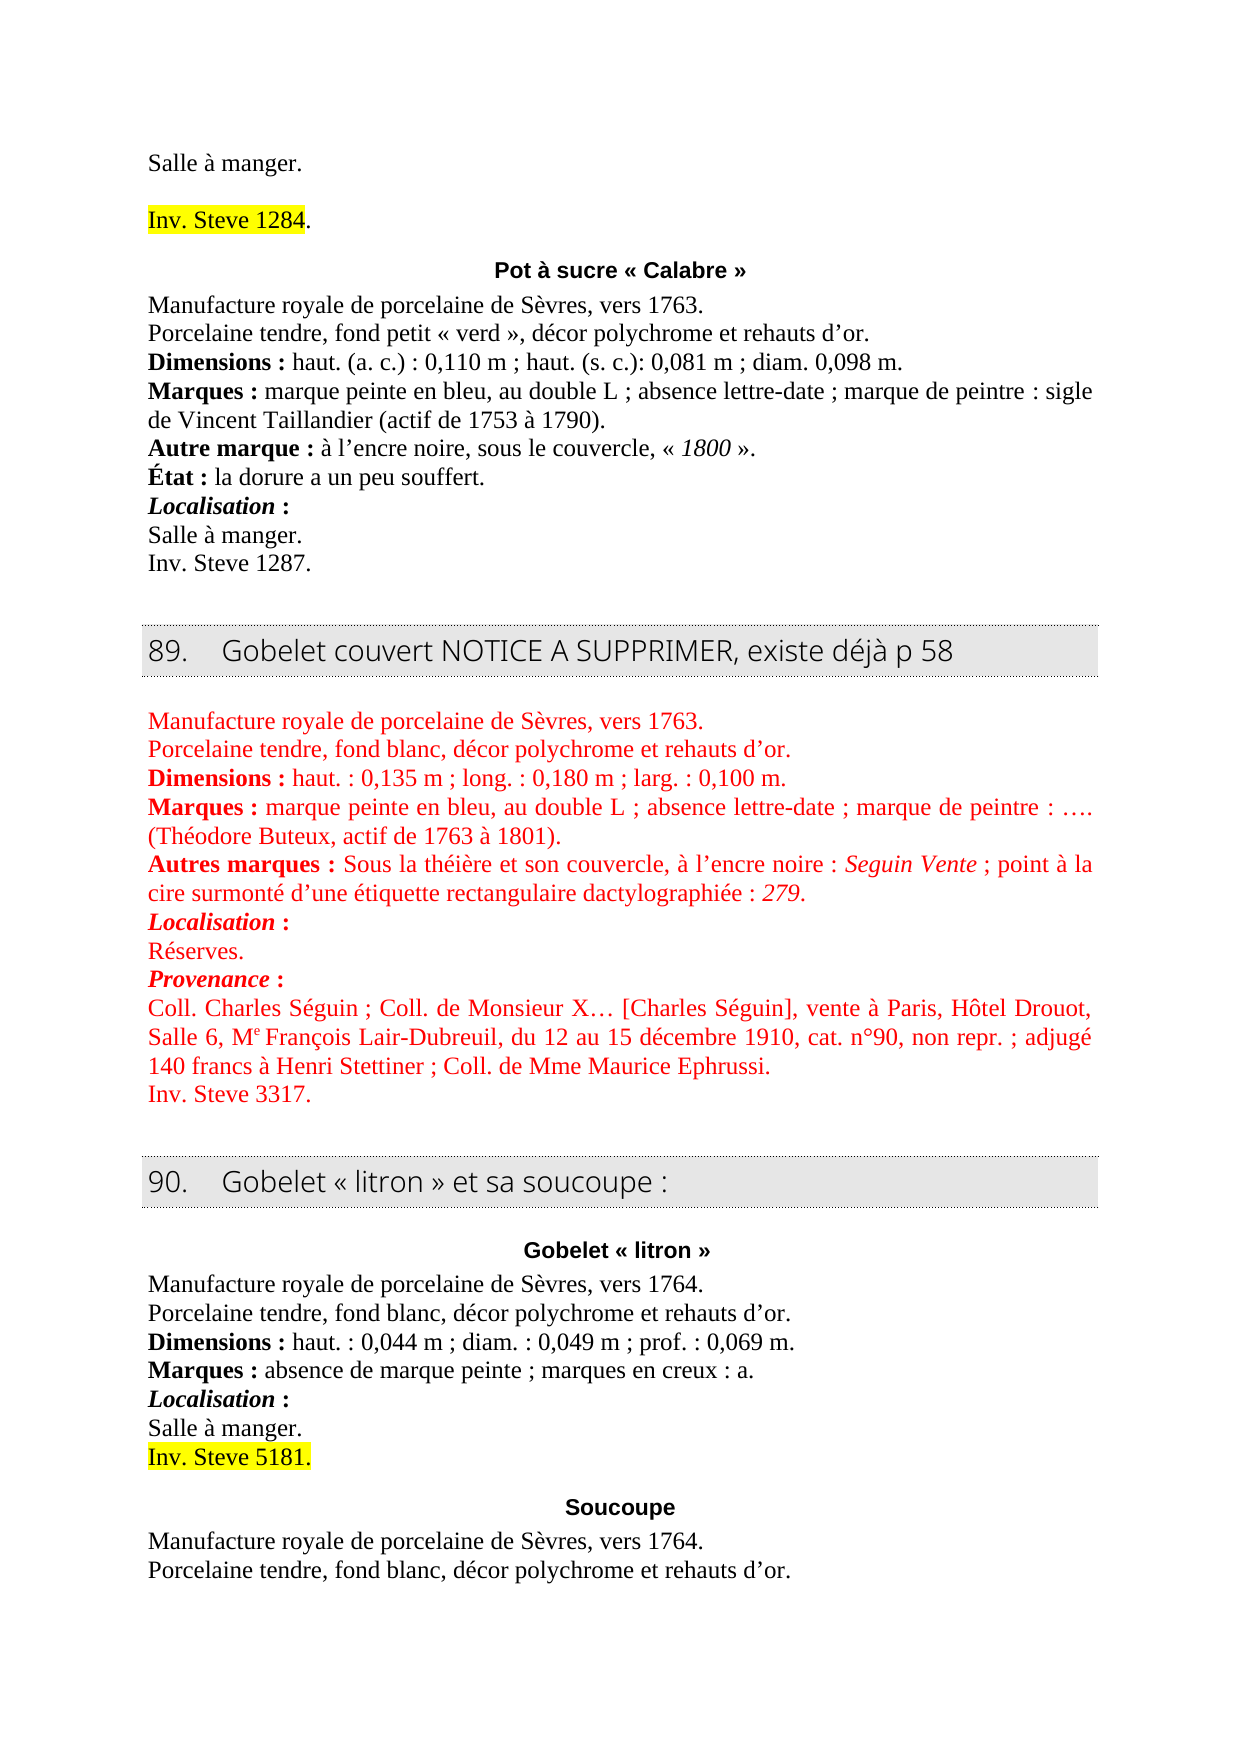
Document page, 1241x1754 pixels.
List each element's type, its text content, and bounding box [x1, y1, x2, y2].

text Réserves. [148, 936, 1093, 964]
text Salle à manger. [148, 148, 1093, 176]
text Manufacture royale de porcelaine de Sèvres, vers 1764. [148, 1526, 1093, 1555]
text Salle à manger. [148, 520, 1093, 548]
text Localisation : [148, 907, 1093, 936]
text Manufacture royale de porcelaine de Sèvres, vers 1763. [148, 706, 1093, 734]
text Autres marques : Sous la théière et son couvercle, à l’encre noire : Seguin Vente ; point à la cire surmonté d’une étiquette rectangulaire dactylographiée : 279. [148, 849, 1093, 907]
text Localisation : [148, 491, 1093, 520]
text Salle à manger. [148, 1413, 1093, 1442]
text Porcelaine tendre, fond blanc, décor polychrome et rehauts d’or. [148, 1555, 1093, 1584]
subtitle Pot à sucre « Calabre » [148, 257, 1093, 284]
subtitle Gobelet « litron » et sa soucoupe : [142, 1156, 1098, 1207]
text Dimensions : haut. (a. c.) : 0,110 m ; haut. (s. c.): 0,081 m ; diam. 0,098 m. [148, 347, 1093, 376]
text Autre marque : à l’encre noire, sous le couvercle, « 1800 ». [148, 433, 1093, 462]
text Localisation : [148, 1384, 1093, 1413]
text Marques : absence de marque peinte ; marques en creux : a. [148, 1355, 1093, 1384]
text Inv. Steve 1284. [148, 205, 1093, 234]
text État : la dorure a un peu souffert. [148, 462, 1093, 491]
text Porcelaine tendre, fond blanc, décor polychrome et rehauts d’or. [148, 1298, 1093, 1327]
text Porcelaine tendre, fond blanc, décor polychrome et rehauts d’or. [148, 734, 1093, 763]
text Provenance : [148, 964, 1093, 993]
text Inv. Steve 3317. [148, 1079, 1093, 1108]
text Marques : marque peinte en bleu, au double L ; absence lettre-date ; marque de peintre : sigle de Vincent Taillandier (actif de 1753 à 1790). [148, 376, 1093, 433]
text Marques : marque peinte en bleu, au double L ; absence lettre-date ; marque de peintre : …. (Théodore Buteux, actif de 1763 à 1801). [148, 792, 1093, 849]
subtitle Soucoupe [148, 1494, 1093, 1520]
text Manufacture royale de porcelaine de Sèvres, vers 1764. [148, 1269, 1093, 1298]
text Coll. Charles Séguin ; Coll. de Monsieur X… [Charles Séguin], vente à Paris, Hôtel Drouot, Salle 6, Me François Lair-Dubreuil, du 12 au 15 décembre 1910, cat. n°90, non repr. ; adjugé 140 francs à Henri Stettiner ; Coll. de Mme Maurice Ephrussi. [148, 993, 1093, 1079]
text Dimensions : haut. : 0,044 m ; diam. : 0,049 m ; prof. : 0,069 m. [148, 1327, 1093, 1355]
text Manufacture royale de porcelaine de Sèvres, vers 1763. [148, 290, 1093, 318]
text Porcelaine tendre, fond petit « verd », décor polychrome et rehauts d’or. [148, 318, 1093, 347]
text Inv. Steve 1287. [148, 548, 1093, 577]
subtitle Gobelet « litron » [148, 1237, 1093, 1263]
text Dimensions : haut. : 0,135 m ; long. : 0,180 m ; larg. : 0,100 m. [148, 763, 1093, 792]
subtitle Gobelet couvert NOTICE A SUPPRIMER, existe déjà p 58 [142, 624, 1098, 676]
text Inv. Steve 5181. [148, 1442, 1093, 1470]
